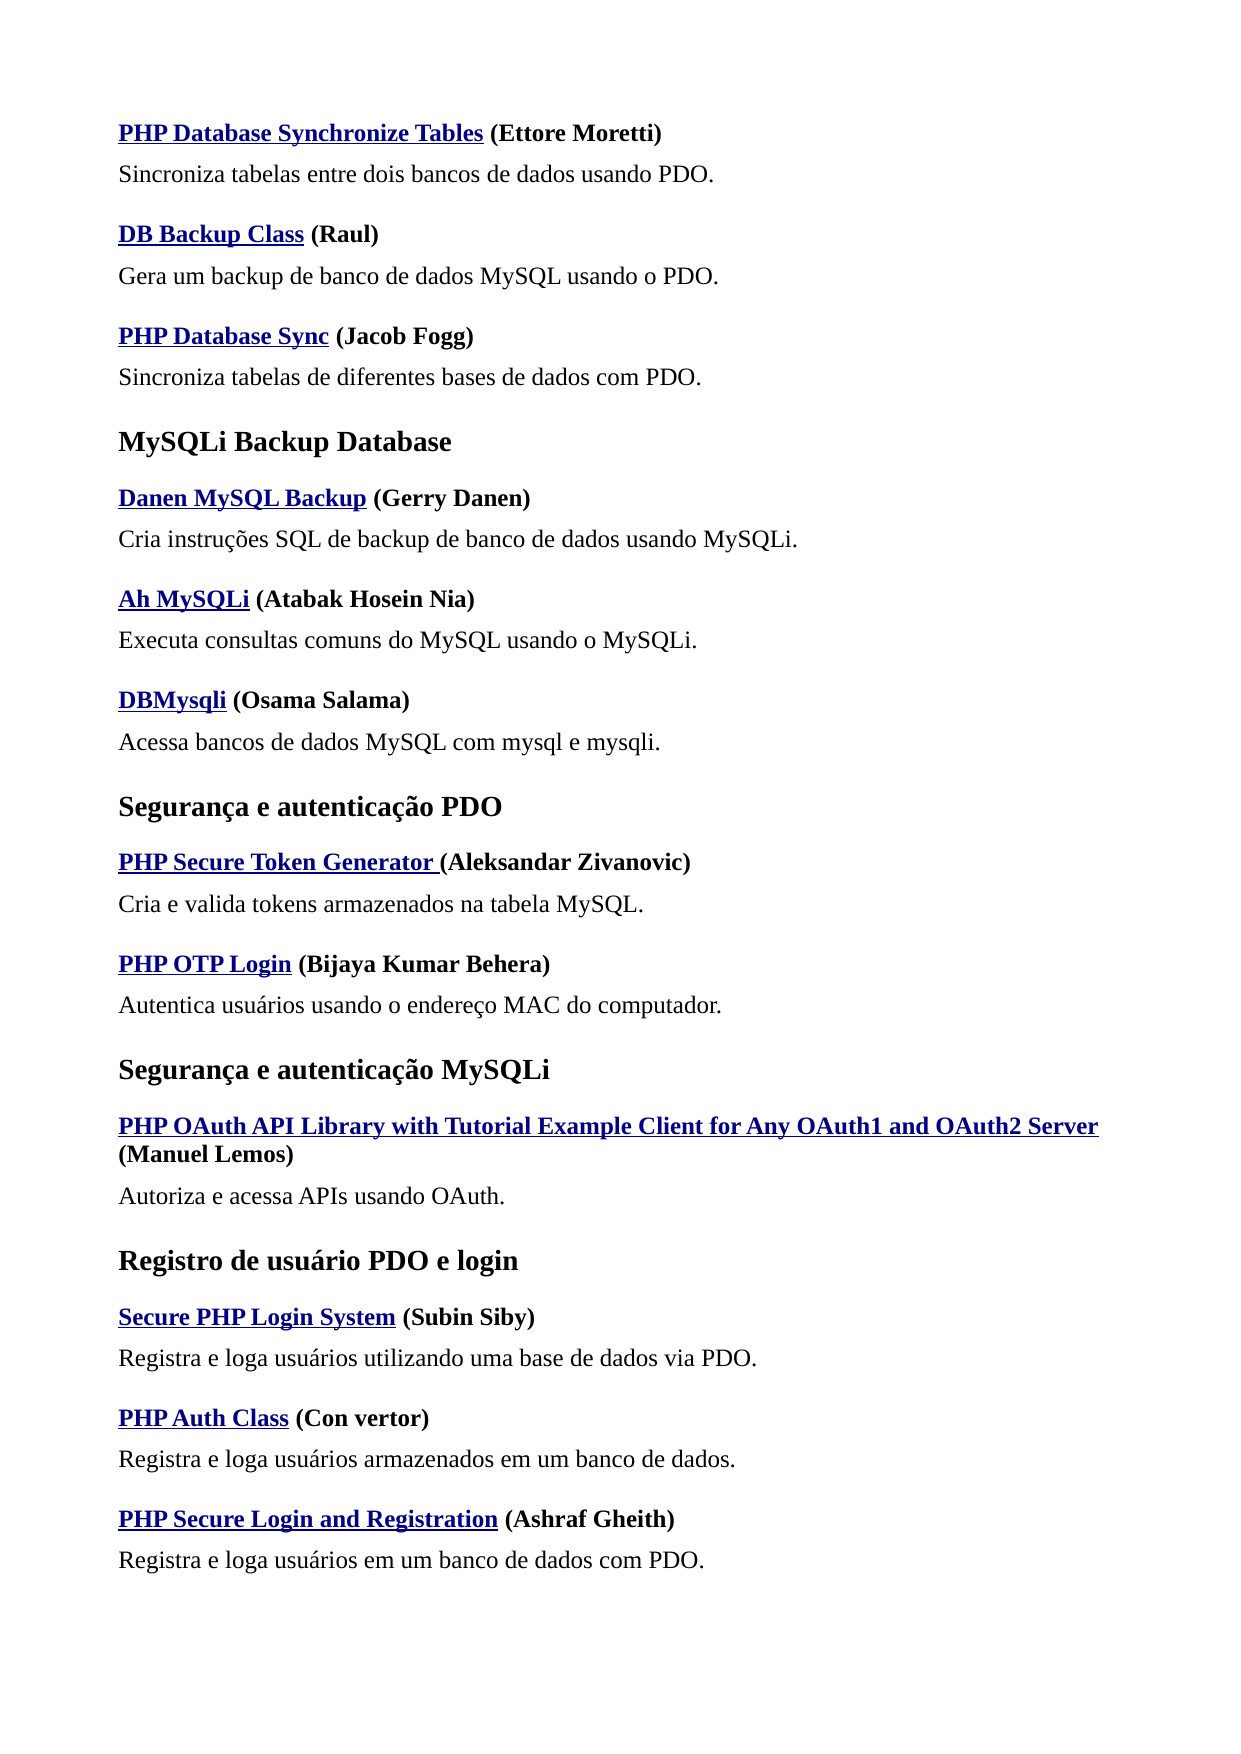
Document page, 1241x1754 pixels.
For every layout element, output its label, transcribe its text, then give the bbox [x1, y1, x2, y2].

text Registra e loga usuários em um banco de dados com PDO. [118, 1546, 1122, 1574]
text Gera um backup de banco de dados MySQL usando o PDO. [118, 261, 1122, 289]
text Executa consultas comuns do MySQL usando o MySQLi. [118, 625, 1122, 654]
subtitle PHP Database Sync (Jacob Fogg) [118, 321, 1122, 349]
subtitle Ah MySQLi (Atabak Hosein Nia) [118, 584, 1122, 613]
subtitle Segurança e autenticação MySQLi [118, 1052, 1122, 1086]
subtitle DBMysqli (Osama Salama) [118, 686, 1122, 714]
text Sincroniza tabelas de diferentes bases de dados com PDO. [118, 362, 1122, 391]
text Registra e loga usuários utilizando uma base de dados via PDO. [118, 1343, 1122, 1372]
text Autentica usuários usando o endereço MAC do computador. [118, 990, 1122, 1019]
subtitle PHP Secure Token Generator (Aleksandar Zivanovic) [118, 847, 1122, 876]
subtitle Registro de usuário PDO e login [118, 1243, 1122, 1277]
text Acessa bancos de dados MySQL com mysql e mysqli. [118, 727, 1122, 756]
text Autoriza e acessa APIs usando OAuth. [118, 1181, 1122, 1209]
subtitle Secure PHP Login System (Subin Siby) [118, 1302, 1122, 1330]
subtitle PHP OTP Login (Bijaya Kumar Behera) [118, 949, 1122, 978]
subtitle Segurança e autenticação PDO [118, 789, 1122, 822]
subtitle PHP OAuth API Library with Tutorial Example Client for Any OAuth1 and OAuth2 Server (Manuel Lemos) [118, 1111, 1122, 1168]
text Registra e loga usuários armazenados em um banco de dados. [118, 1444, 1122, 1473]
text Cria e valida tokens armazenados na tabela MySQL. [118, 889, 1122, 917]
subtitle DB Backup Class (Raul) [118, 219, 1122, 248]
subtitle PHP Database Synchronize Tables (Ettore Moretti) [118, 118, 1122, 147]
subtitle PHP Secure Login and Registration (Ashraf Gheith) [118, 1504, 1122, 1533]
subtitle PHP Auth Class (Con vertor) [118, 1403, 1122, 1432]
subtitle MySQLi Backup Database [118, 424, 1122, 458]
text Sincroniza tabelas entre dois bancos de dados usando PDO. [118, 159, 1122, 188]
text Cria instruções SQL de backup de banco de dados usando MySQLi. [118, 524, 1122, 553]
subtitle Danen MySQL Backup (Gerry Danen) [118, 483, 1122, 512]
